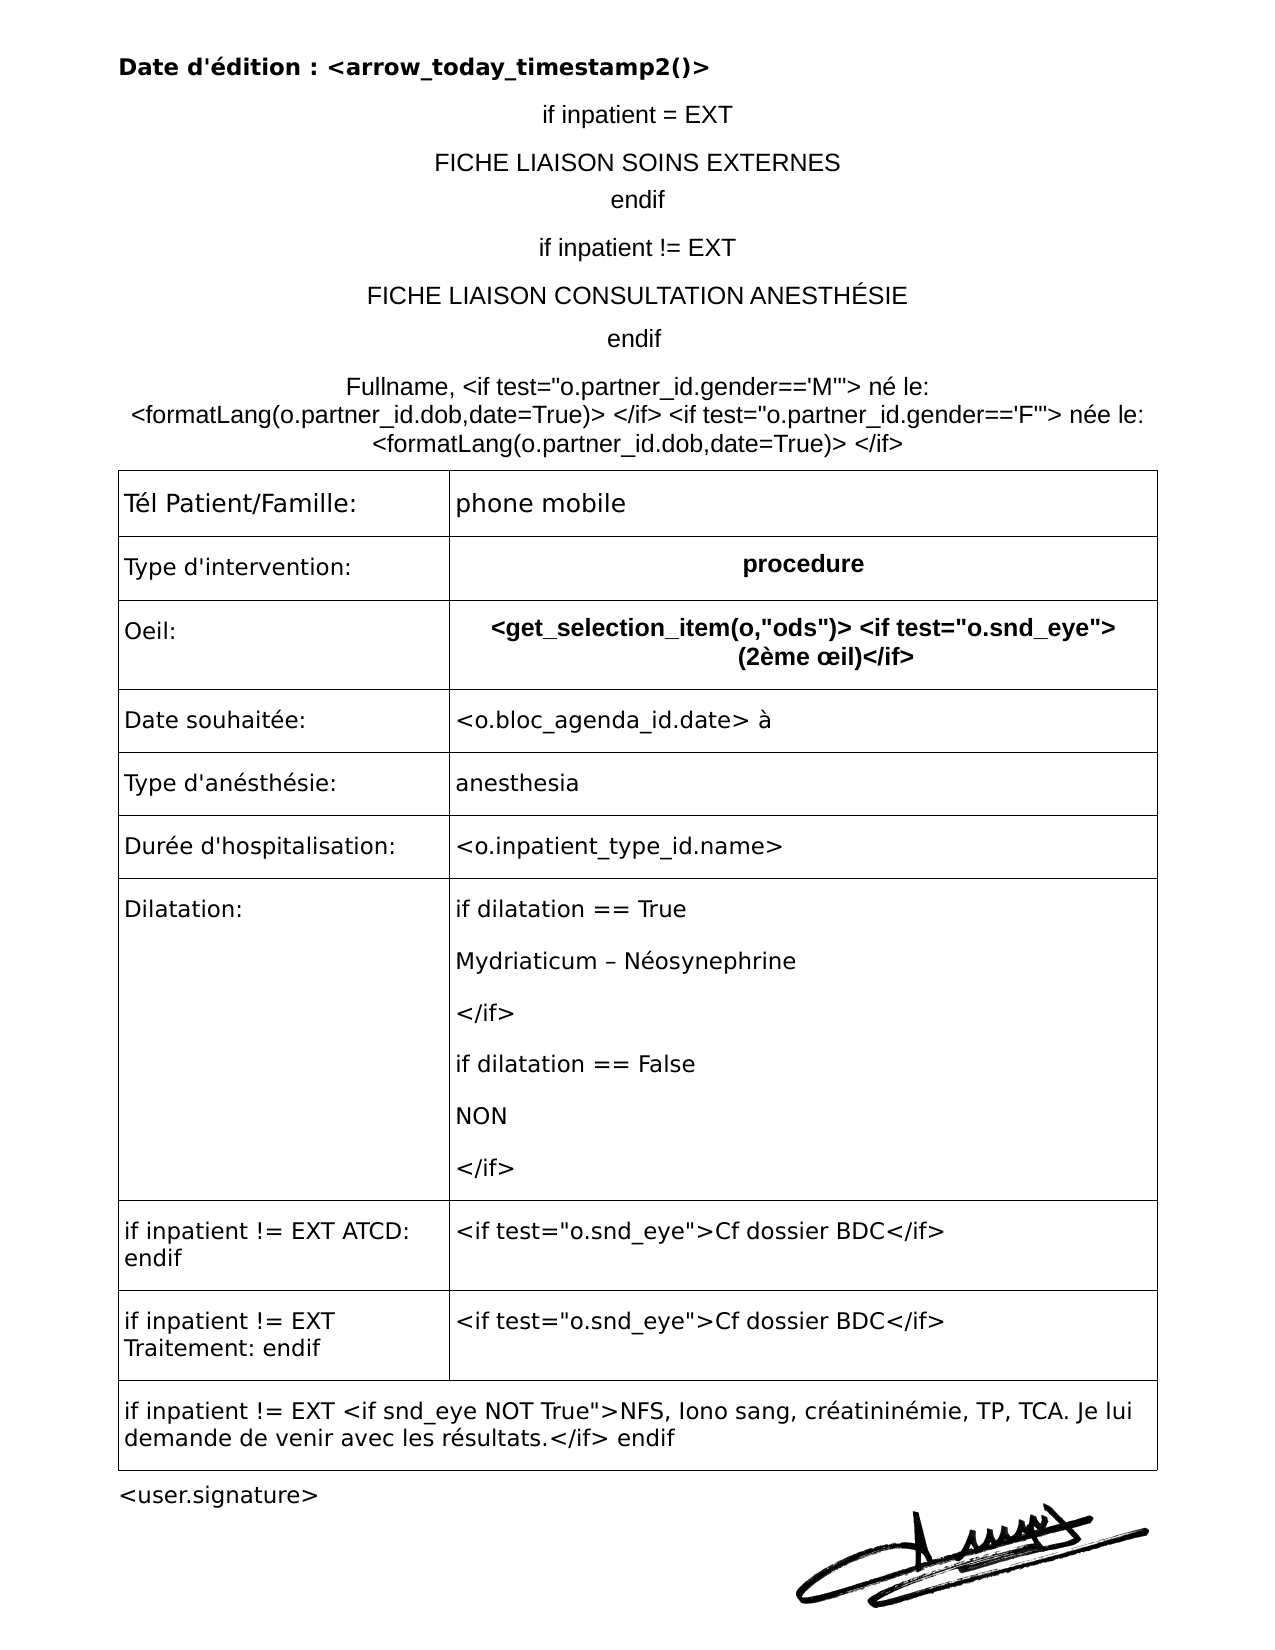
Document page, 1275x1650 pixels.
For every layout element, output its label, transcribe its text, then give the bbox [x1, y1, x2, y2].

subtitle if inpatient = EXT [118, 100, 1157, 129]
table_cell if inpatient != EXT Traitement: endif [119, 1291, 449, 1380]
table_cell Date souhaitée: [119, 690, 449, 752]
picture [795, 1503, 1150, 1608]
subtitle Fullname, <if test="o.partner_id.gender=='M'"> né le: <formatLang(o.partner_id.dob,date=True)> </if> <if test="o.partner_id.gender=='F'"> née le: <formatLang(o.partner_id.dob,date=True)> </if> [118, 372, 1157, 458]
subtitle endif [118, 323, 1157, 352]
table_cell Oeil: [119, 601, 449, 689]
table_cell <get_selection_item(o,"ods")> <if test="o.snd_eye"> (2ème œil)</if> [450, 601, 1157, 689]
table_cell Durée d'hospitalisation: [119, 816, 449, 878]
text <user.signature> [118, 1482, 1157, 1509]
table_cell if inpatient != EXT ATCD: endif [119, 1201, 449, 1290]
table_cell <if test="o.snd_eye">Cf dossier BDC</if> [450, 1291, 1157, 1380]
subtitle if inpatient != EXT [118, 233, 1157, 262]
subtitle FICHE LIAISON SOINS EXTERNES [118, 148, 1157, 177]
text Date d'édition : <arrow_today_timestamp2()> [118, 54, 1157, 81]
table_cell Dilatation: [119, 879, 449, 1200]
table_cell <if test="o.snd_eye">Cf dossier BDC</if> [450, 1201, 1157, 1290]
table_cell procedure [450, 537, 1157, 600]
table_cell <o.inpatient_type_id.name> [450, 816, 1157, 878]
table_cell if dilatation == True Mydriaticum – Néosynephrine </if> if dilatation == False NON </if> [450, 879, 1157, 1200]
subtitle FICHE LIAISON CONSULTATION ANESTHÉSIE [118, 281, 1157, 310]
table_cell Type d'anésthésie: [119, 753, 449, 815]
table_header Tél Patient/Famille: [119, 471, 449, 536]
table_cell if inpatient != EXT <if snd_eye NOT True">NFS, Iono sang, créatininémie, TP, TCA. Je lui demande de venir avec les résultats.</if> endif [119, 1381, 1157, 1469]
subtitle endif [118, 185, 1157, 213]
table_cell <o.bloc_agenda_id.date> à [450, 690, 1157, 752]
table_cell anesthesia [450, 753, 1157, 815]
table_header phone mobile [450, 471, 1157, 536]
table_cell Type d'intervention: [119, 537, 449, 600]
